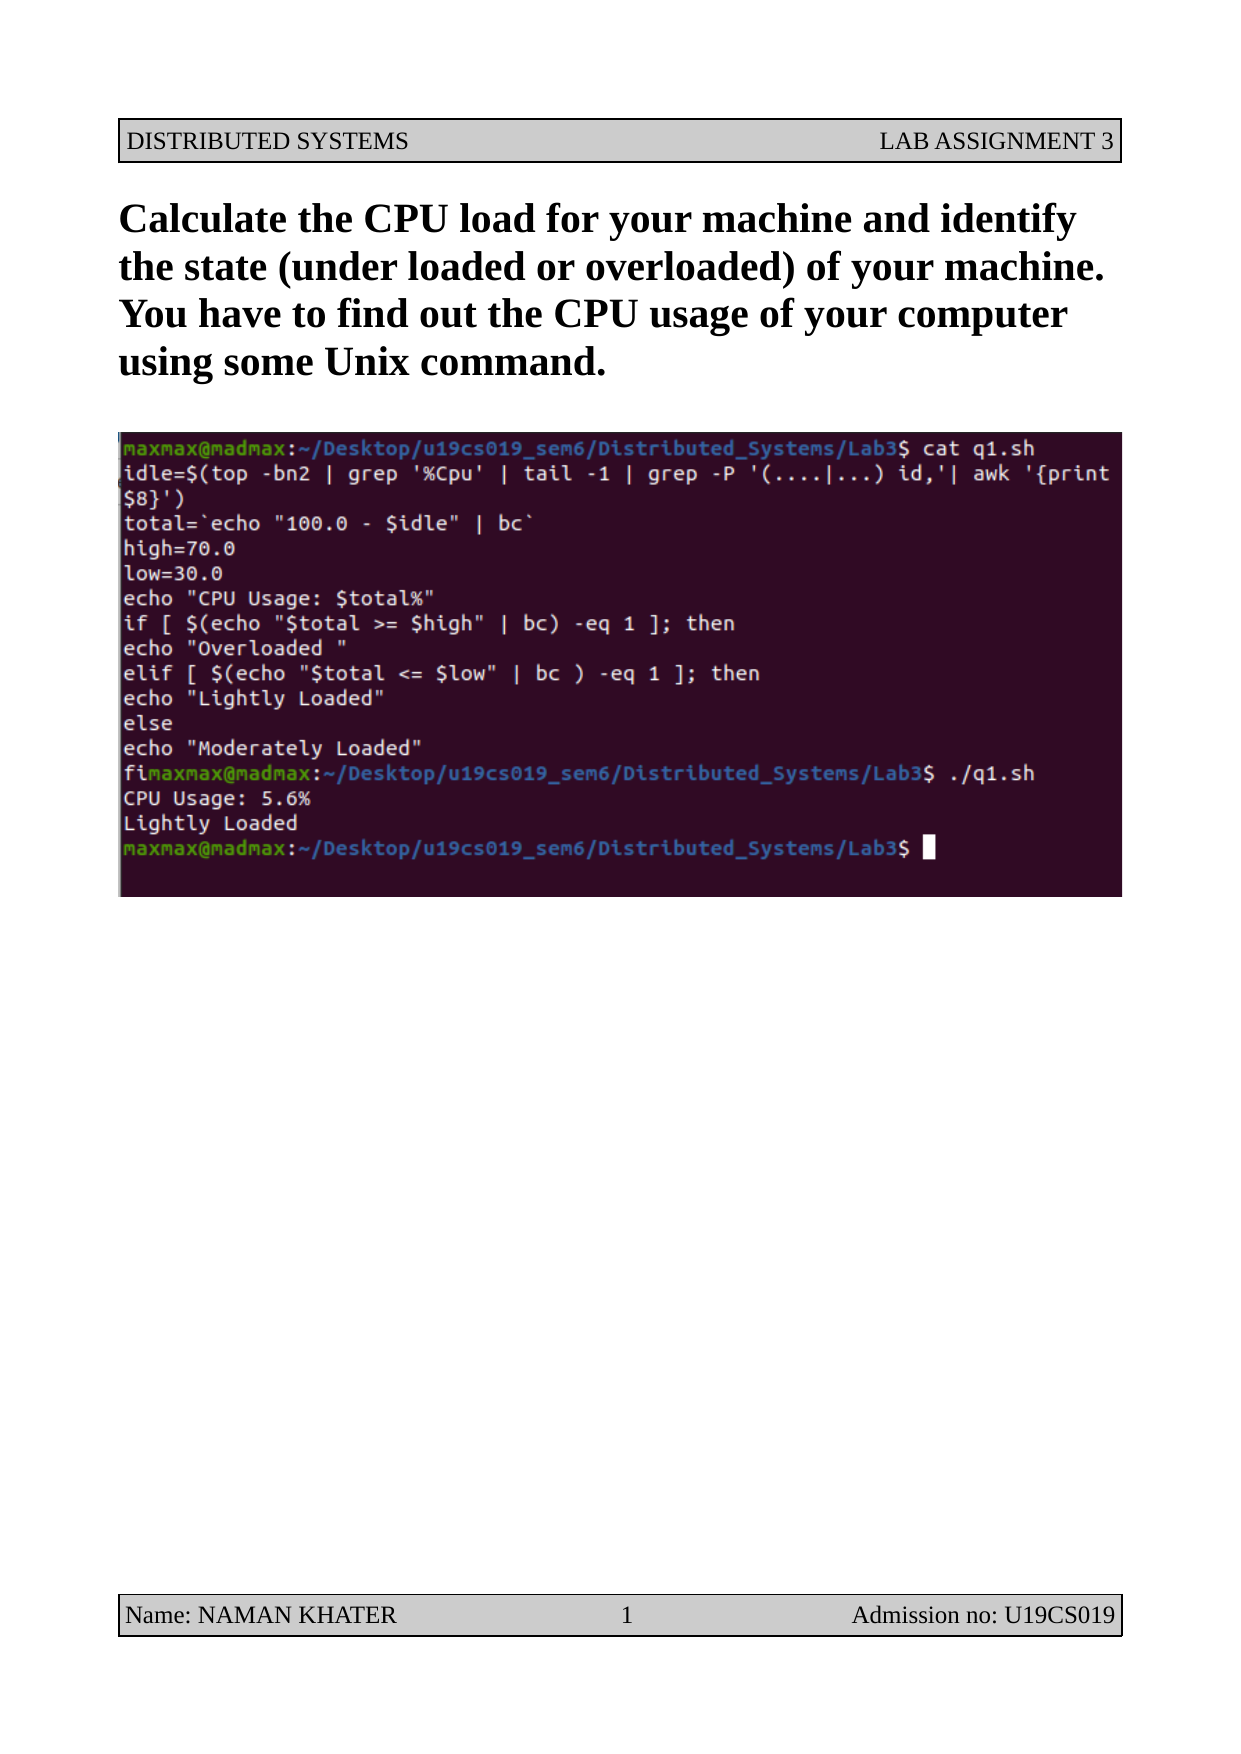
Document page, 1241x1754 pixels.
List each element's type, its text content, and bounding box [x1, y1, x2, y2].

text Calculate the CPU load for your machine and identify the state (under loaded or overloaded) of your machine. You have to find out the CPU usage of your computer using some Unix command. [118, 193, 1122, 385]
picture [118, 432, 1123, 897]
